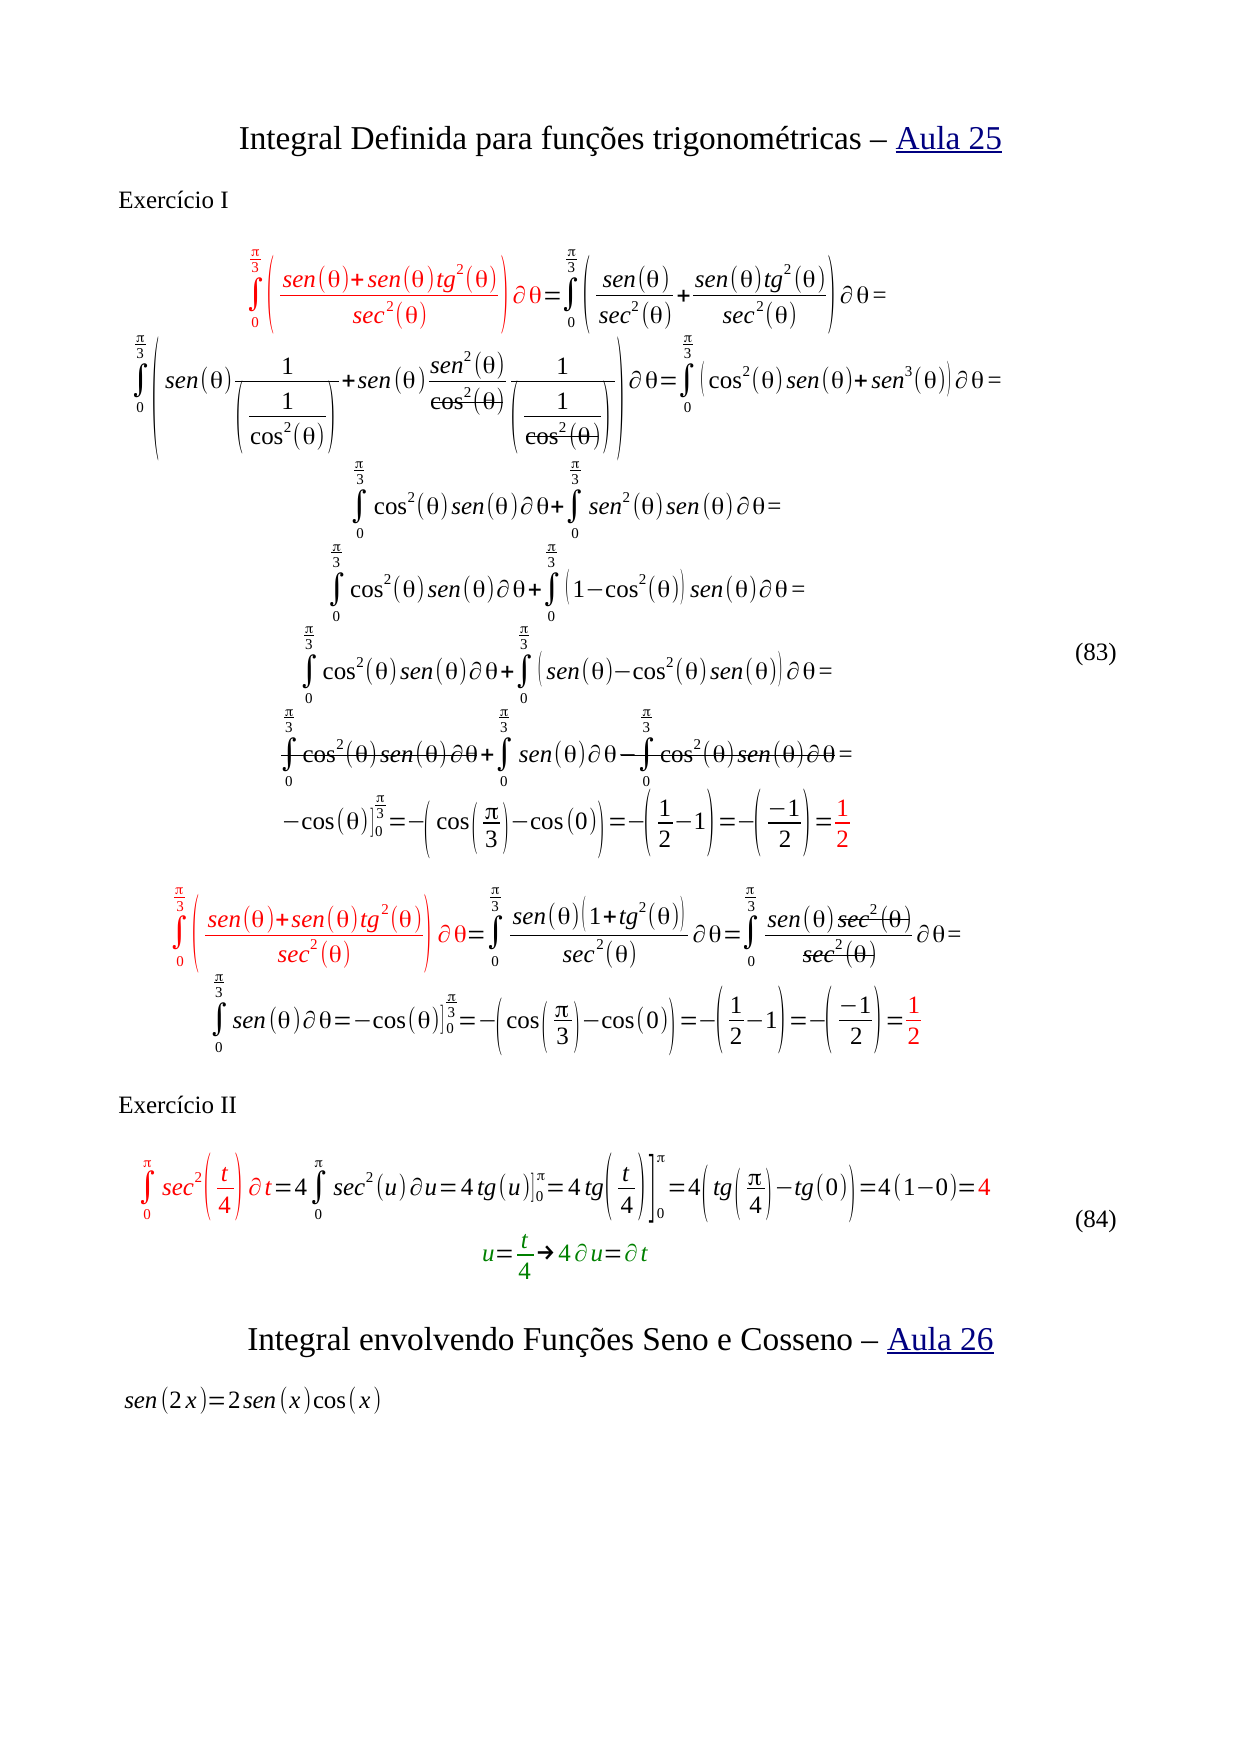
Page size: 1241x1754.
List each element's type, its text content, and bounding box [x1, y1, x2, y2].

table_header [118, 243, 1010, 1061]
text Exercício II [118, 1090, 1122, 1118]
table_header (84) [1010, 1147, 1122, 1290]
text Exercício I [118, 185, 1122, 214]
table_header [118, 1147, 1010, 1290]
table_header (83) [1010, 243, 1122, 1061]
text Integral Definida para funções trigonométricas – Aula 25 [118, 118, 1122, 156]
text Integral envolvendo Funções Seno e Cosseno – Aula 26 [118, 1319, 1122, 1357]
